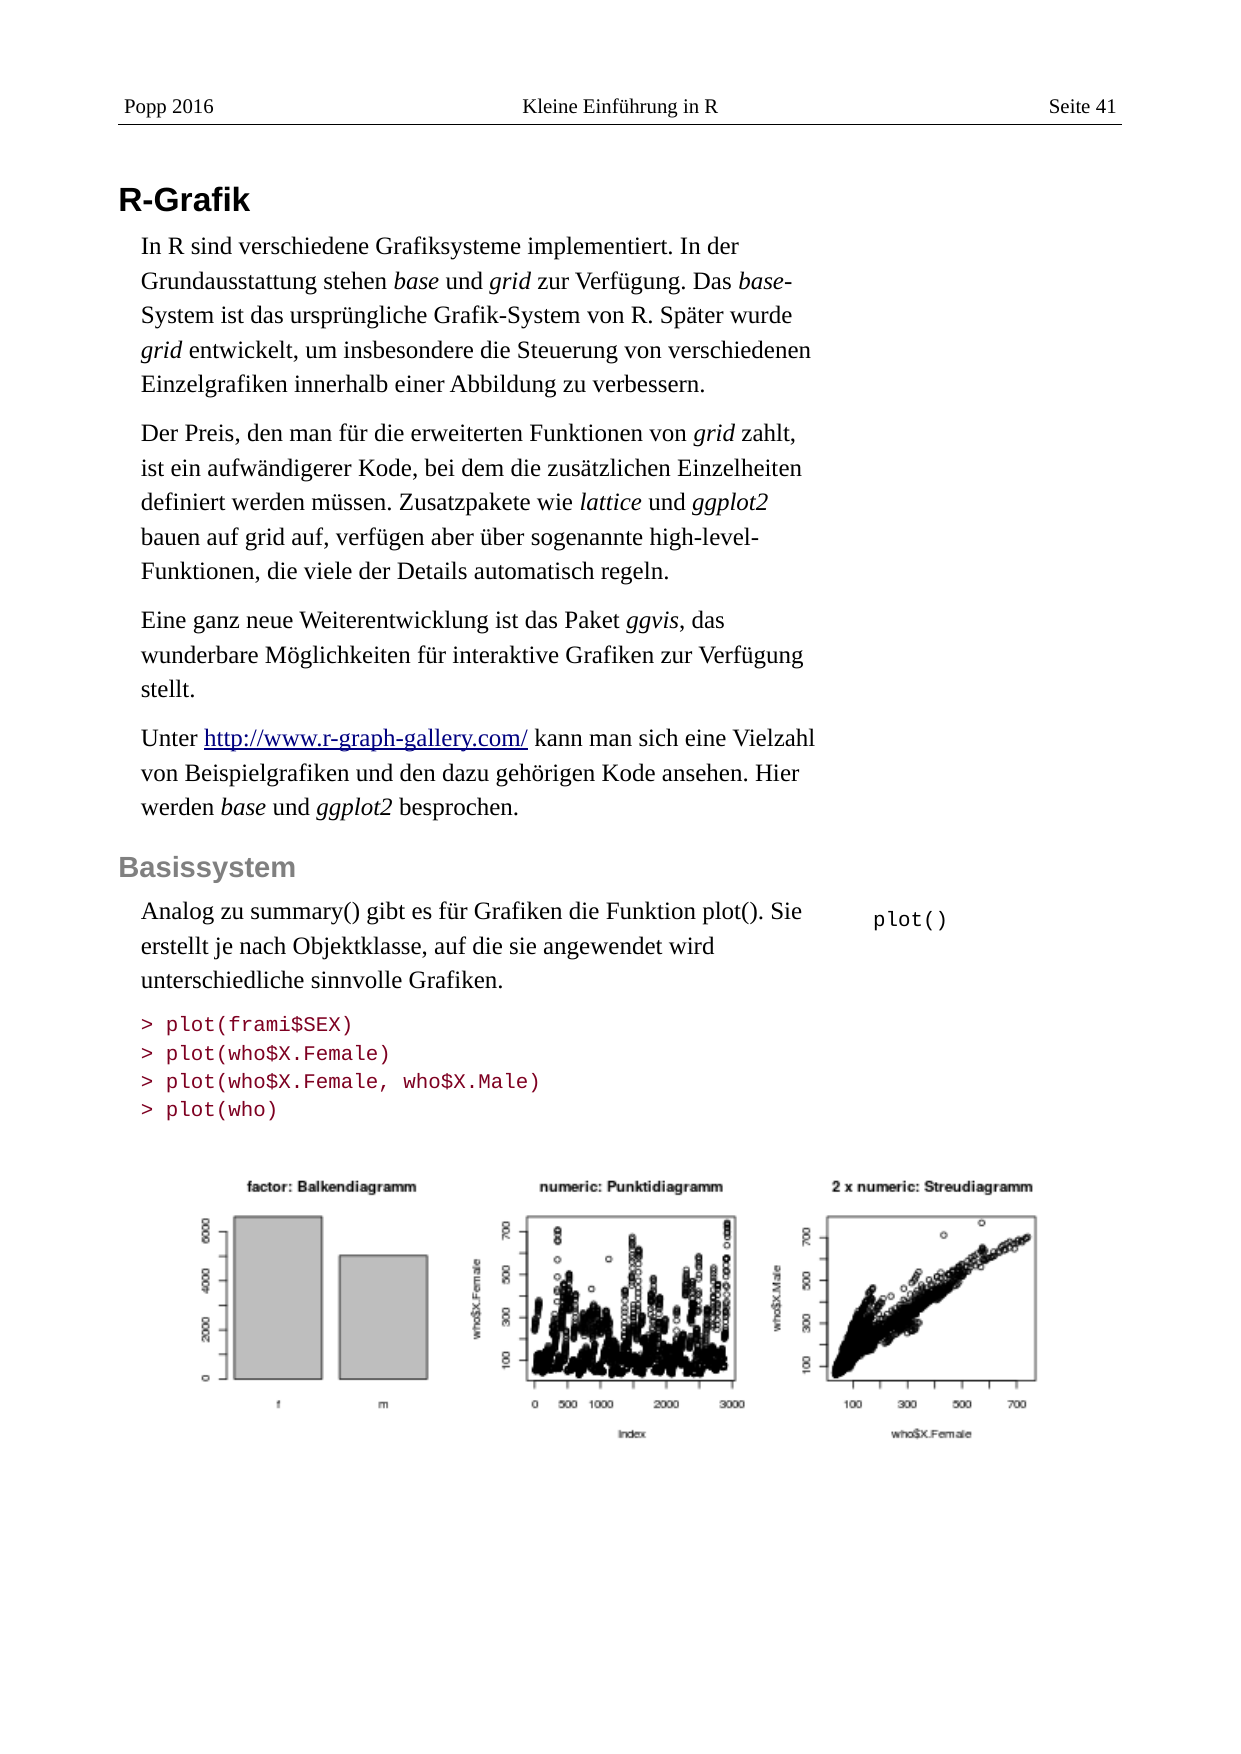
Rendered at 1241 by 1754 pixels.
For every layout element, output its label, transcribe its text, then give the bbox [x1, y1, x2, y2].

table_header plot() [855, 896, 1123, 1156]
table_cell [141, 1156, 1123, 1485]
table_header In R sind verschiedene Grafiksysteme implementiert. In der Grundausstattung stehen base und grid zur Verfügung. Das base-System ist das ursprüngliche Grafik-System von R. Später wurde grid entwickelt, um insbesondere die Steuerung von verschiedenen Einzelgrafiken innerhalb einer Abbildung zu verbessern. Der Preis, den man für die erweiterten Funktionen von grid zahlt, ist ein aufwändigerer Kode, bei dem die zusätzlichen Einzelheiten definiert werden müssen. Zusatzpakete wie lattice und ggplot2 bauen auf grid auf, verfügen aber über sogenannte high-level-Funktionen, die viele der Details automatisch regeln. Eine ganz neue Weiterentwicklung ist das Paket ggvis, das wunderbare Möglichkeiten für interaktive Grafiken zur Verfügung stellt. Unter http://www.r-graph-gallery.com/ kann man sich eine Vielzahl von Beispielgrafiken und den dazu gehörigen Kode ansehen. Hier werden base und ggplot2 besprochen. [141, 231, 855, 836]
table_header Analog zu summary() gibt es für Grafiken die Funktion plot(). Sie erstellt je nach Objektklasse, auf die sie angewendet wird unterschiedliche sinnvolle Grafiken. > plot(frami$SEX) > plot(who$X.Female) > plot(who$X.Female, who$X.Male) > plot(who) [141, 896, 855, 1156]
subtitle R-Grafik [118, 180, 1122, 219]
picture [167, 1156, 1067, 1457]
table_header [855, 231, 1123, 836]
subtitle Basissystem [118, 850, 1122, 884]
